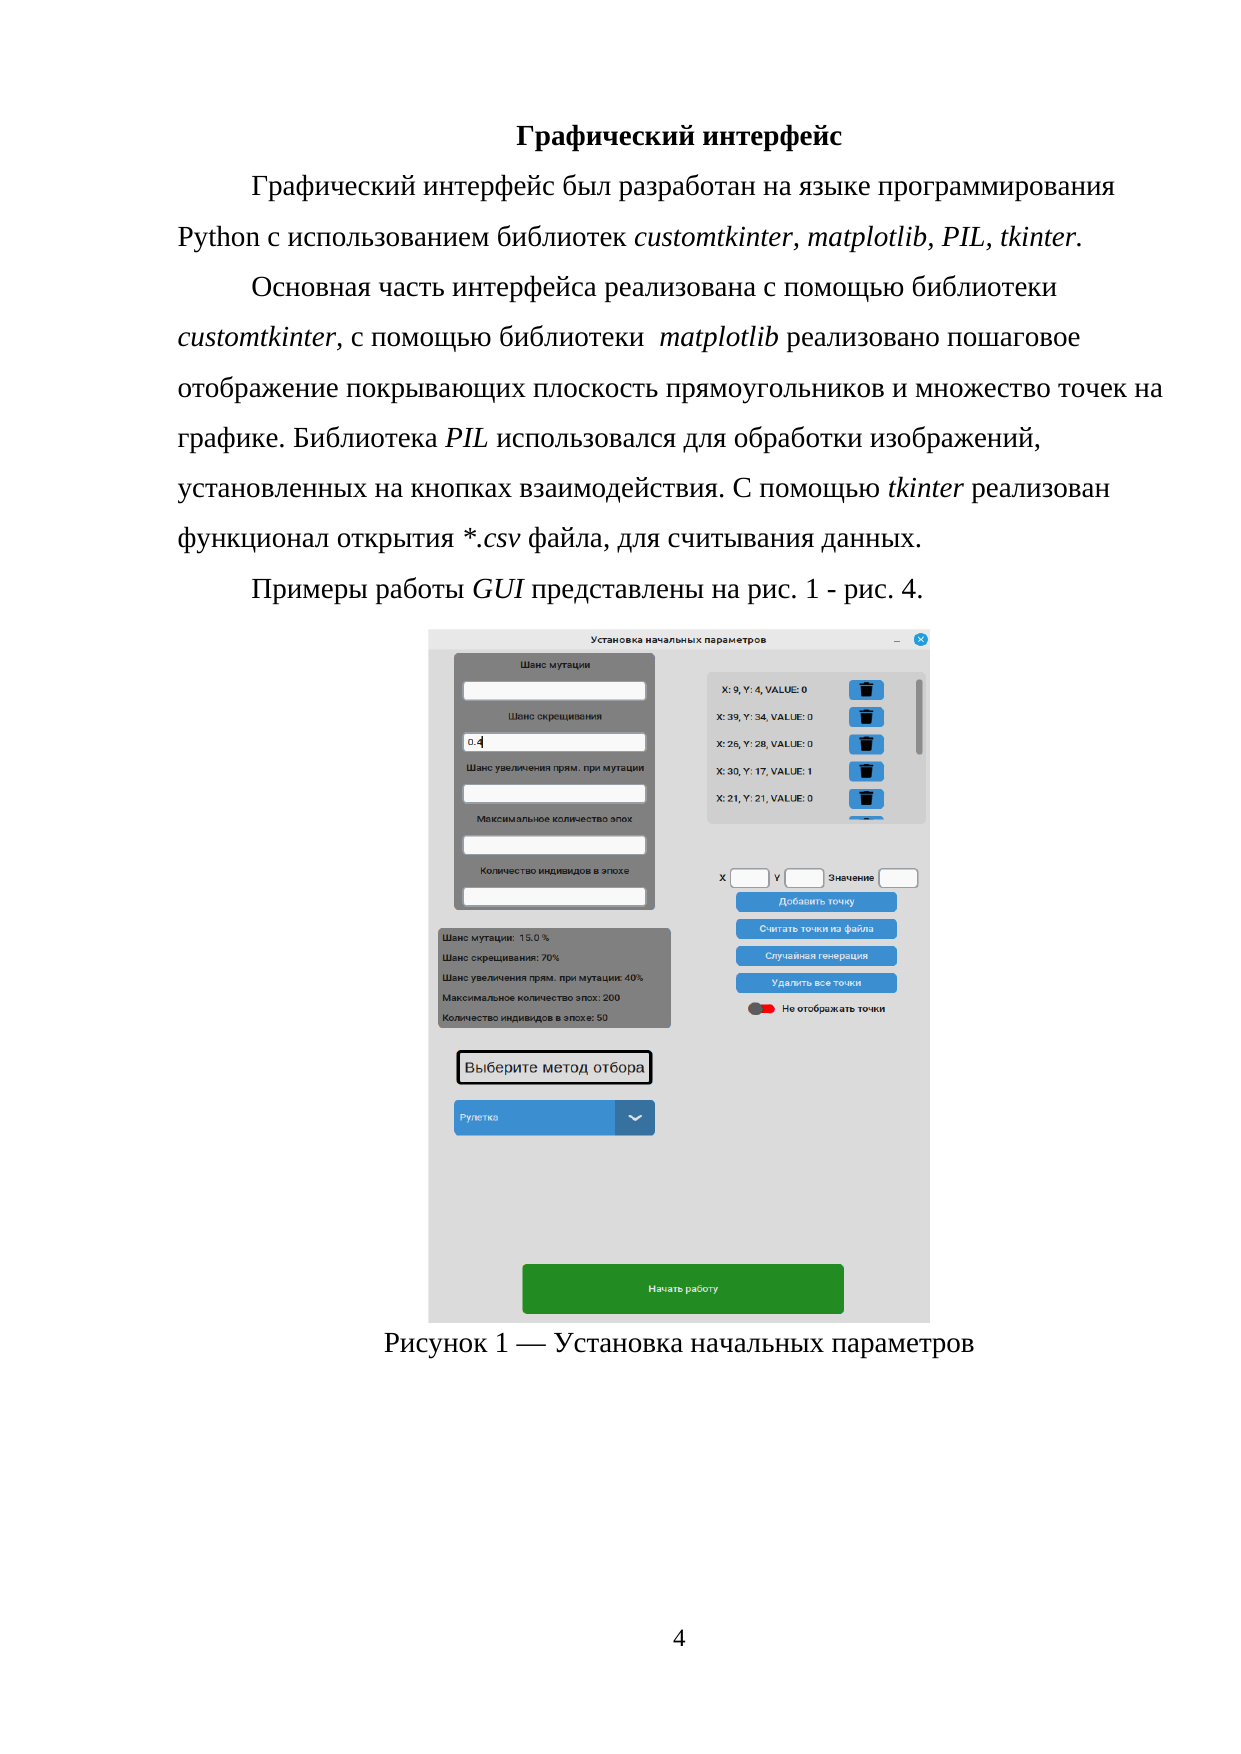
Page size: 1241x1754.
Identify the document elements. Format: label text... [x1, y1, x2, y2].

text Графический интерфейс [177, 118, 1181, 152]
text Графический интерфейс был разработан на языке программирования Python с использованием библиотек customtkinter, matplotlib, PIL, tkinter. [177, 168, 1181, 252]
text Рисунок 1 — Установка начальных параметров [177, 1326, 1181, 1359]
picture [428, 629, 930, 1323]
text Основная часть интерфейса реализована с помощью библиотеки customtkinter, с помощью библиотеки matplotlib реализовано пошаговое отображение покрывающих плоскость прямоугольников и множество точек на графике. Библиотека PIL использовался для обработки изображений, установленных на кнопках взаимодействия. С помощью tkinter реализован функционал открытия *.csv файла, для считывания данных. [177, 269, 1181, 554]
text Примеры работы GUI представлены на рис. 1 - рис. 4. [177, 571, 1181, 604]
